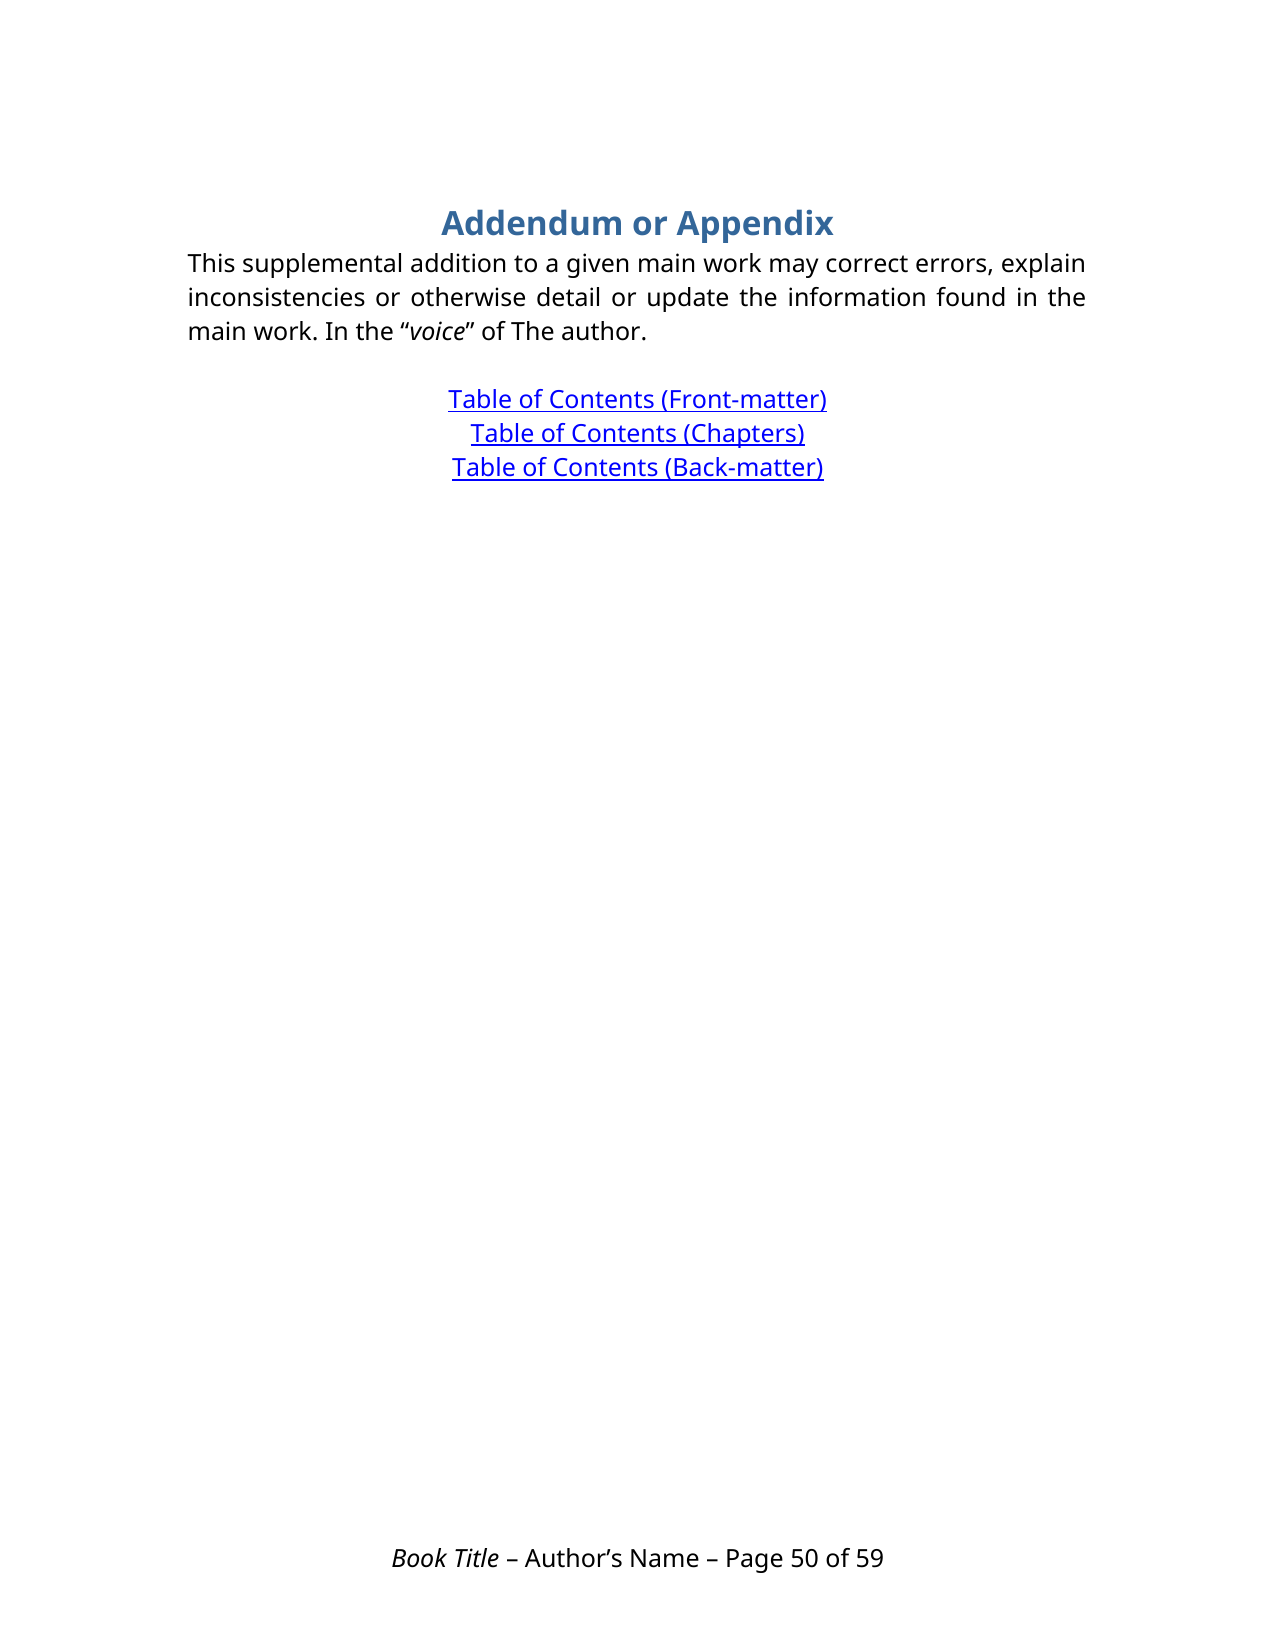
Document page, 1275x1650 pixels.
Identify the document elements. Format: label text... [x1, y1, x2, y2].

text Table of Contents (Front-matter) [187, 382, 1087, 416]
text Table of Contents (Back-matter) [187, 450, 1087, 484]
text Table of Contents (Chapters) [187, 416, 1087, 450]
subtitle Addendum or Appendix [187, 200, 1087, 245]
text This supplemental addition to a given main work may correct errors, explain inconsistencies or otherwise detail or update the information found in the main work. In the “voice” of The author. [187, 245, 1087, 348]
